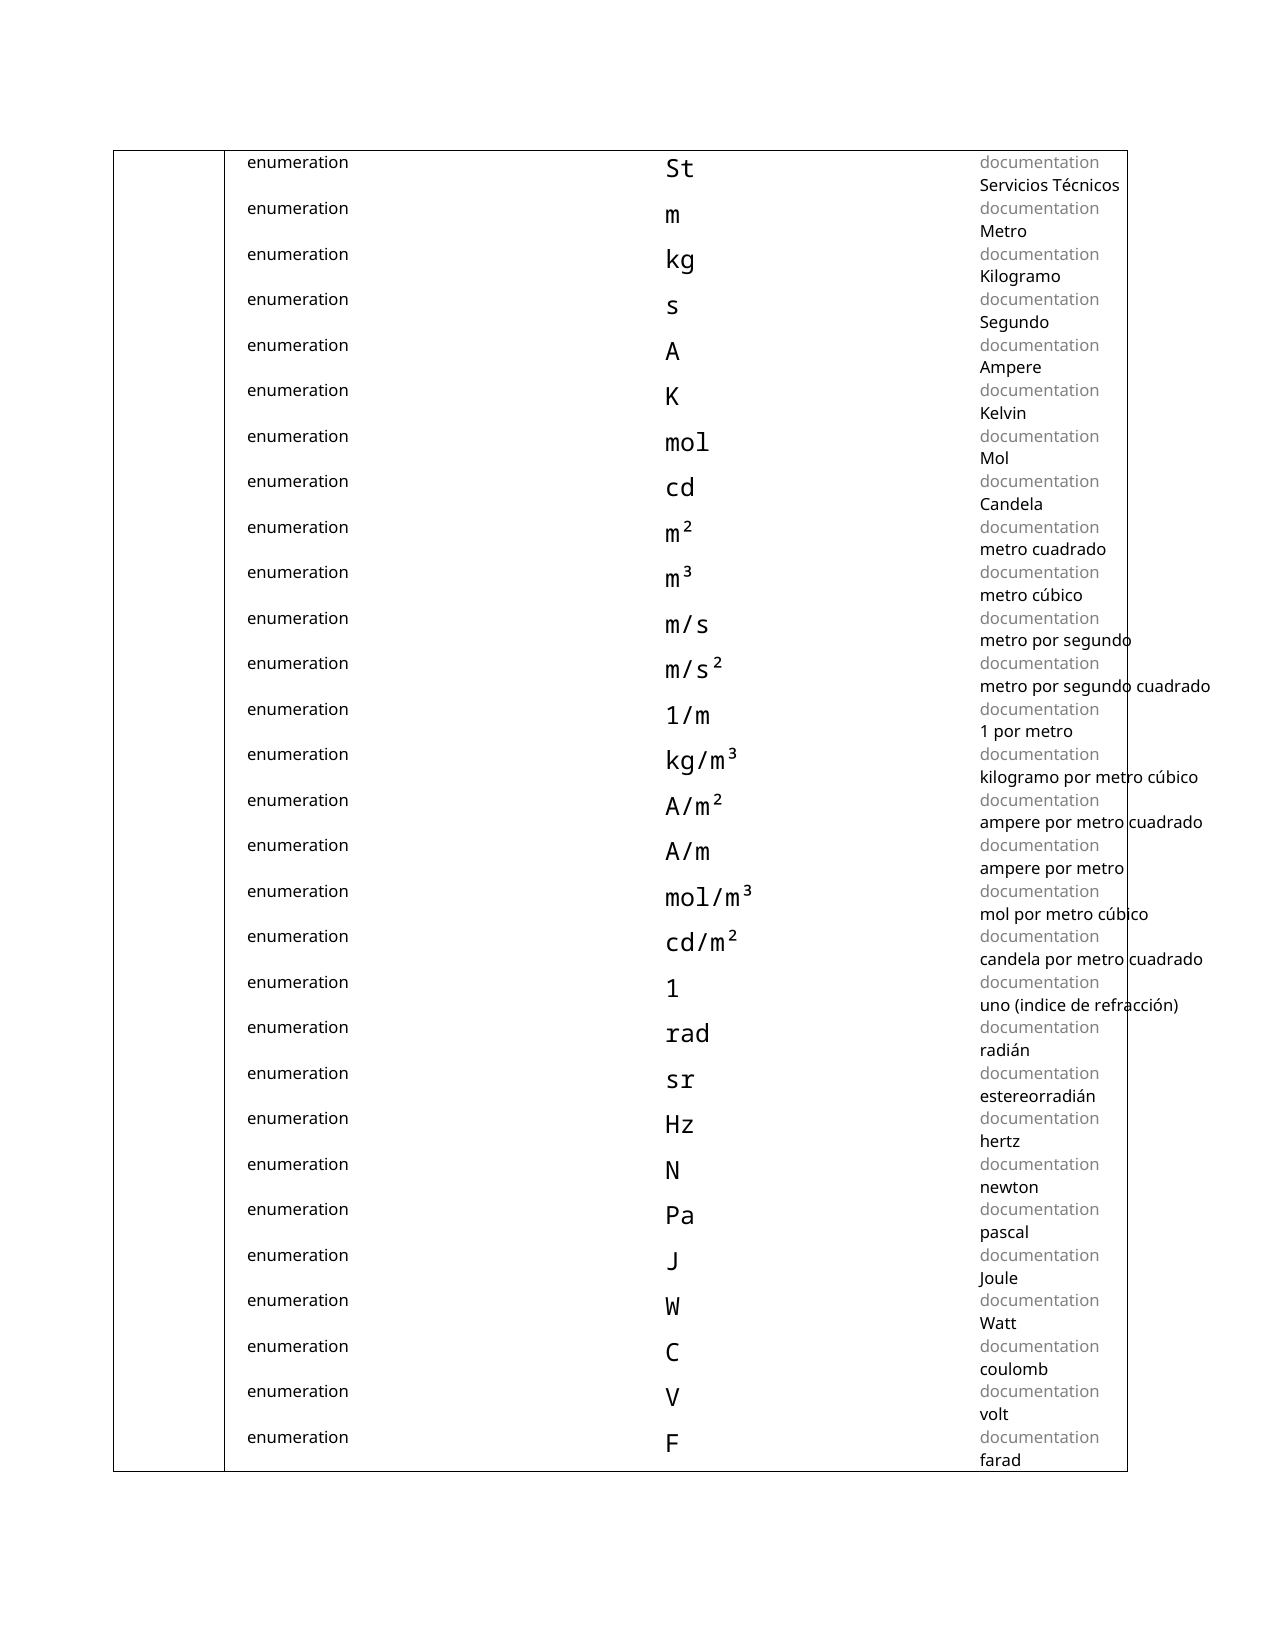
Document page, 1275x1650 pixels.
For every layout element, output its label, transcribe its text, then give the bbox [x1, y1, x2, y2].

table_header documentation [968, 925, 1127, 948]
table_cell kg [654, 242, 957, 288]
table_cell radián [968, 1039, 1127, 1061]
table_header documentation [968, 242, 1127, 265]
table_cell enumeration [236, 288, 654, 333]
table_cell [957, 424, 1127, 470]
table_cell [957, 1198, 968, 1243]
table_cell [957, 788, 968, 834]
table_cell enumeration [236, 242, 654, 288]
table_cell coulomb [968, 1357, 1127, 1380]
table_cell [957, 834, 968, 879]
table_cell m² [654, 515, 957, 561]
table_cell [957, 470, 1127, 515]
table_cell enumeration [236, 1380, 654, 1426]
table_cell V [654, 1380, 957, 1426]
table_cell enumeration [236, 788, 654, 834]
table_cell enumeration [236, 1198, 654, 1243]
table_cell [957, 197, 968, 242]
table_cell metro por segundo [968, 629, 1127, 652]
table_cell Ampere [968, 356, 1127, 378]
table_cell mol [654, 424, 957, 470]
table_cell [957, 1426, 968, 1471]
table_cell pascal [968, 1221, 1127, 1243]
table_header documentation [968, 606, 1127, 629]
table_cell Hz [654, 1107, 957, 1152]
table_cell enumeration [236, 151, 654, 197]
table_cell [957, 1289, 968, 1334]
table_cell Candela [968, 493, 1127, 515]
table_cell m [654, 197, 957, 242]
table_header documentation [968, 561, 1127, 583]
table_cell J [654, 1244, 957, 1289]
table_cell St [654, 151, 957, 197]
table_cell enumeration [236, 606, 654, 652]
table_cell enumeration [236, 561, 654, 606]
table_cell [957, 1107, 968, 1152]
table_cell A/m [654, 834, 957, 879]
table_cell enumeration [236, 1335, 654, 1380]
table_cell Servicios Técnicos [968, 174, 1127, 196]
table_cell farad [968, 1448, 1127, 1471]
table_cell enumeration [236, 879, 654, 925]
table_header documentation [968, 151, 1127, 174]
table_cell enumeration [236, 470, 654, 515]
table_cell enumeration [236, 333, 654, 379]
table_cell Kelvin [968, 401, 1127, 424]
table_cell [957, 743, 968, 788]
table_header documentation [968, 1061, 1127, 1084]
table_cell N [654, 1153, 957, 1198]
table_header documentation [968, 1289, 1127, 1312]
table_cell enumeration [236, 1107, 654, 1152]
table_cell [957, 288, 968, 333]
table_header documentation [968, 470, 1127, 492]
table_cell A [654, 333, 957, 379]
table_cell [957, 697, 968, 743]
table_header documentation [968, 1335, 1127, 1357]
table_cell 1 [654, 970, 957, 1016]
table_cell s [654, 288, 957, 333]
table_cell Segundo [968, 310, 1127, 333]
table_cell [957, 1244, 968, 1289]
table_cell metro cuadrado [968, 538, 1127, 561]
table_header documentation [968, 1244, 1127, 1266]
table_cell 1 por metro [968, 720, 1127, 743]
table_cell volt [968, 1403, 1127, 1426]
table_cell metro cúbico [968, 584, 1127, 606]
table_cell C [654, 1335, 957, 1380]
table_cell K [654, 379, 957, 424]
table_cell 1/m [654, 697, 957, 743]
table_cell newton [968, 1175, 1127, 1198]
table_cell Pa [654, 1198, 957, 1243]
table_header documentation [968, 697, 1127, 720]
table_cell W [654, 1289, 957, 1334]
table_cell enumeration [236, 1153, 654, 1198]
table_cell m³ [654, 561, 957, 606]
table_cell kg/m³ [654, 743, 957, 788]
table_cell [957, 151, 1127, 197]
table_cell ampere por metro [968, 857, 1127, 879]
table_header documentation [968, 743, 1127, 766]
table_cell mol/m³ [654, 879, 957, 925]
table_cell enumeration [236, 1061, 654, 1107]
table_header documentation [968, 788, 1127, 811]
table_cell kilogramo por metro cúbico [968, 766, 1127, 788]
table_header documentation [968, 1426, 1127, 1448]
table_header documentation [968, 652, 1127, 674]
table_header documentation [968, 379, 1127, 401]
table_cell enumeration [236, 1016, 654, 1061]
table_cell uno (indice de refracción) [968, 993, 1127, 1016]
table_cell mol por metro cúbico [968, 902, 1127, 925]
table_header documentation [968, 1016, 1127, 1039]
table_header documentation [968, 515, 1127, 538]
table_cell [957, 515, 968, 561]
table_cell [957, 1153, 968, 1198]
table_cell hertz [968, 1130, 1127, 1152]
table_header documentation [968, 1153, 1127, 1175]
table_cell enumeration [236, 1244, 654, 1289]
table_cell enumeration [236, 1426, 654, 1471]
table_cell [957, 1016, 968, 1061]
table_cell Kilogramo [968, 265, 1127, 287]
table_cell enumeration [236, 515, 654, 561]
table_cell enumeration [236, 834, 654, 879]
table_cell rad [654, 1016, 957, 1061]
table_cell [957, 333, 1127, 379]
table_cell A/m² [654, 788, 957, 834]
table_cell [957, 925, 968, 970]
table_cell [957, 242, 1127, 288]
table_cell [957, 1061, 968, 1107]
table_header documentation [968, 970, 1127, 993]
table_cell enumeration [236, 652, 654, 697]
table_cell Watt [968, 1312, 1127, 1334]
table_cell enumeration [236, 1289, 654, 1334]
table_cell enumeration [236, 697, 654, 743]
table_cell cd [654, 470, 957, 515]
table_header documentation [968, 1380, 1127, 1403]
table_cell F [654, 1426, 957, 1471]
table_cell enumeration [236, 379, 654, 424]
table_cell Mol [968, 447, 1127, 469]
table_header documentation [968, 879, 1127, 902]
table_cell m/s [654, 606, 957, 652]
table_header documentation [968, 1198, 1127, 1221]
table_cell estereorradián [968, 1084, 1127, 1107]
table_cell [957, 652, 1127, 697]
table_cell [957, 561, 1127, 606]
table_header documentation [968, 834, 1127, 857]
table_header documentation [968, 333, 1127, 356]
table_header documentation [968, 424, 1127, 447]
table_cell sr [654, 1061, 957, 1107]
table_header documentation [968, 288, 1127, 310]
table_cell [114, 151, 224, 1471]
table_header documentation [968, 197, 1127, 219]
table_cell m/s² [654, 652, 957, 697]
table_cell enumeration [236, 424, 654, 470]
table_cell [957, 1380, 968, 1426]
table_cell Metro [968, 219, 1127, 242]
table_cell [957, 879, 968, 925]
table_cell enumeration [236, 970, 654, 1016]
table_cell cd/m² [654, 925, 957, 970]
table_cell enumeration [236, 197, 654, 242]
table_cell [957, 379, 968, 424]
table_cell metro por segundo cuadrado [968, 675, 1127, 697]
table_cell [957, 1335, 968, 1380]
table_cell candela por metro cuadrado [968, 948, 1127, 970]
table_cell enumeration [236, 743, 654, 788]
table_cell ampere por metro cuadrado [968, 811, 1127, 834]
table_cell Joule [968, 1266, 1127, 1289]
table_header documentation [968, 1107, 1127, 1130]
table_cell enumeration [236, 925, 654, 970]
table_cell [957, 970, 968, 1016]
table_cell [225, 151, 1127, 1471]
table_cell [957, 606, 968, 652]
